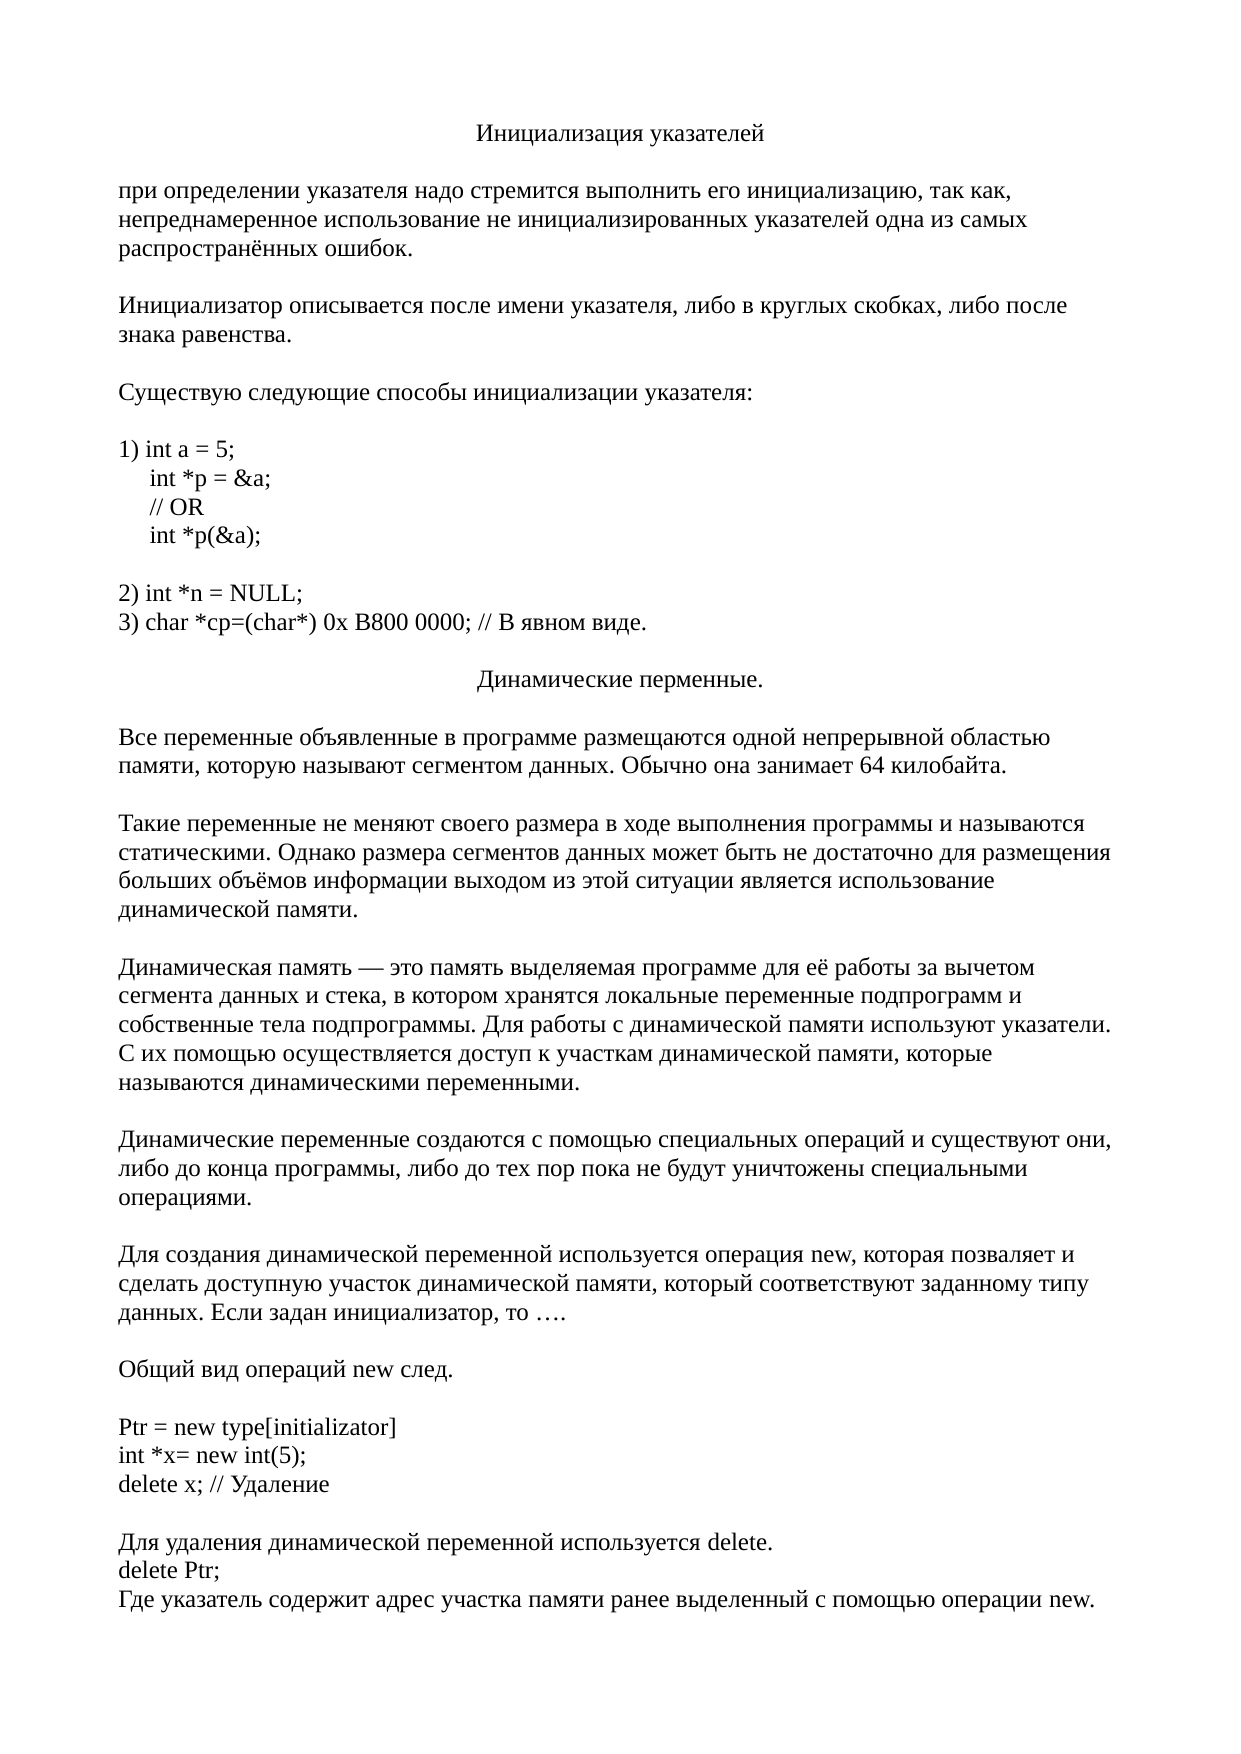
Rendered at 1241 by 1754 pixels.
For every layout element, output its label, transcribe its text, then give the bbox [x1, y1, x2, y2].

text Существую следующие способы инициализации указателя: [118, 377, 1122, 406]
text Динамические перменные. [118, 664, 1122, 693]
text 2) int *n = NULL; [118, 578, 1122, 607]
text Общий вид операций new след. [118, 1354, 1122, 1383]
text int *x= new int(5); [118, 1441, 1122, 1469]
text delete Ptr; [118, 1556, 1122, 1584]
text Для создания динамической переменной используется операция new, которая позваляет и сделать доступную участок динамической памяти, который соответствуют заданному типу данных. Если задан инициализатор, то …. [118, 1239, 1122, 1326]
text int *p = &a; [118, 463, 1122, 492]
text Где указатель содержит адрес участка памяти ранее выделенный с помощью операции new. [118, 1584, 1122, 1613]
text Инициализация указателей [118, 118, 1122, 147]
text int *p(&a); [118, 521, 1122, 549]
text Динамическая память — это память выделяемая программе для её работы за вычетом сегмента данных и стека, в котором хранятся локальные переменные подпрограмм и собственные тела подпрограммы. Для работы с динамической памяти используют указатели. С их помощью осуществляется доступ к участкам динамической памяти, которые называются динамическими переменными. [118, 952, 1122, 1096]
text // OR [118, 492, 1122, 521]
text 3) char *cp=(char*) 0x B800 0000; // В явном виде. [118, 607, 1122, 636]
text Инициализатор описывается после имени указателя, либо в круглых скобках, либо после знака равенства. [118, 262, 1122, 348]
text при определении указателя надо стремится выполнить его инициализацию, так как, непреднамеренное использование не инициализированных указателей одна из самых распространённых ошибок. [118, 176, 1122, 262]
text Для удаления динамической переменной используется delete. [118, 1527, 1122, 1556]
text Ptr = new type[initializator] [118, 1412, 1122, 1441]
text delete x; // Удаление [118, 1469, 1122, 1498]
text Динамические переменные создаются с помощью специальных операций и существуют они, либо до конца программы, либо до тех пор пока не будут уничтожены специальными операциями. [118, 1124, 1122, 1211]
text Такие переменные не меняют своего размера в ходе выполнения программы и называются статическими. Однако размера сегментов данных может быть не достаточно для размещения больших объёмов информации выходом из этой ситуации является использование динамической памяти. [118, 808, 1122, 923]
text Все переменные объявленные в программе размещаются одной непрерывной областью памяти, которую называют сегментом данных. Обычно она занимает 64 килобайта. [118, 722, 1122, 779]
text 1) int a = 5; [118, 434, 1122, 463]
